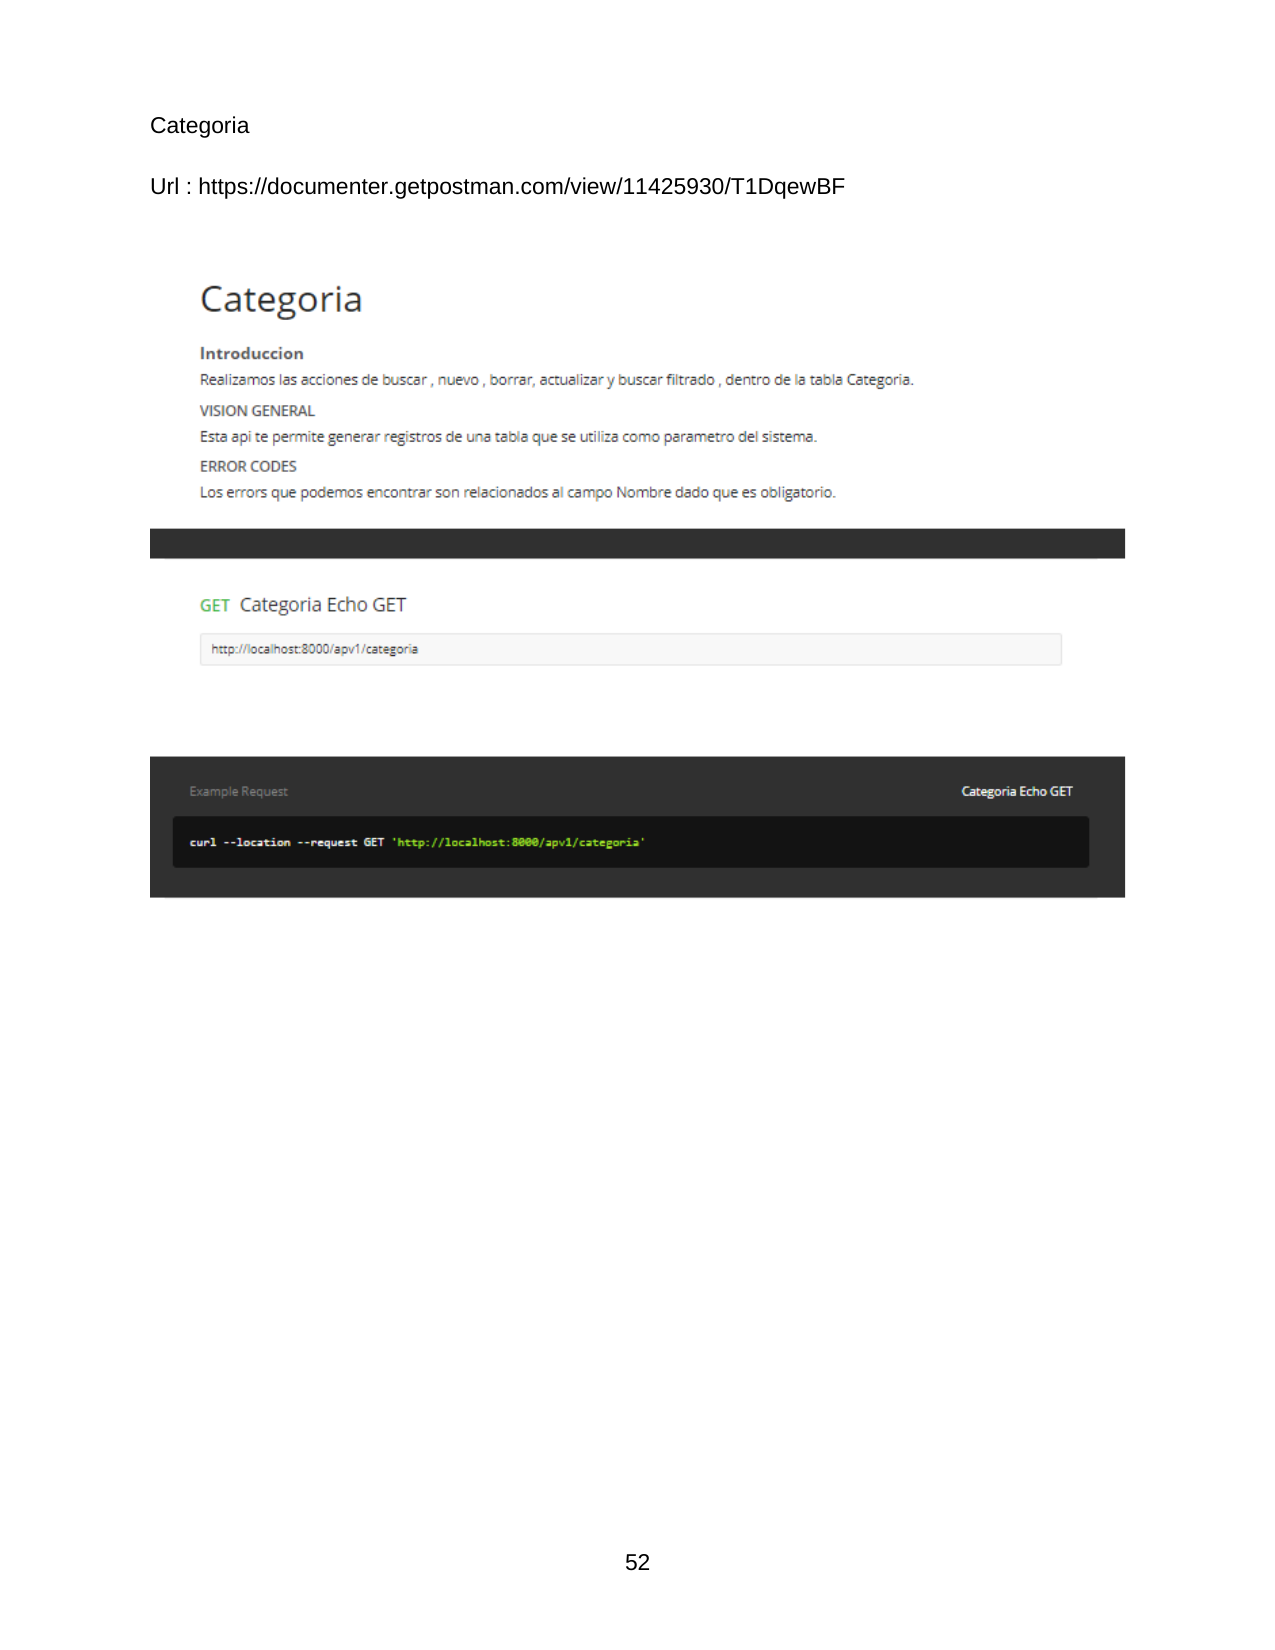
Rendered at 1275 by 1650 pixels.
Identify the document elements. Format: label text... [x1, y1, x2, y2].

text Categoria [150, 112, 1125, 139]
text Url : https://documenter.getpostman.com/view/11425930/T1DqewBF [150, 173, 1125, 199]
picture [150, 263, 1125, 910]
